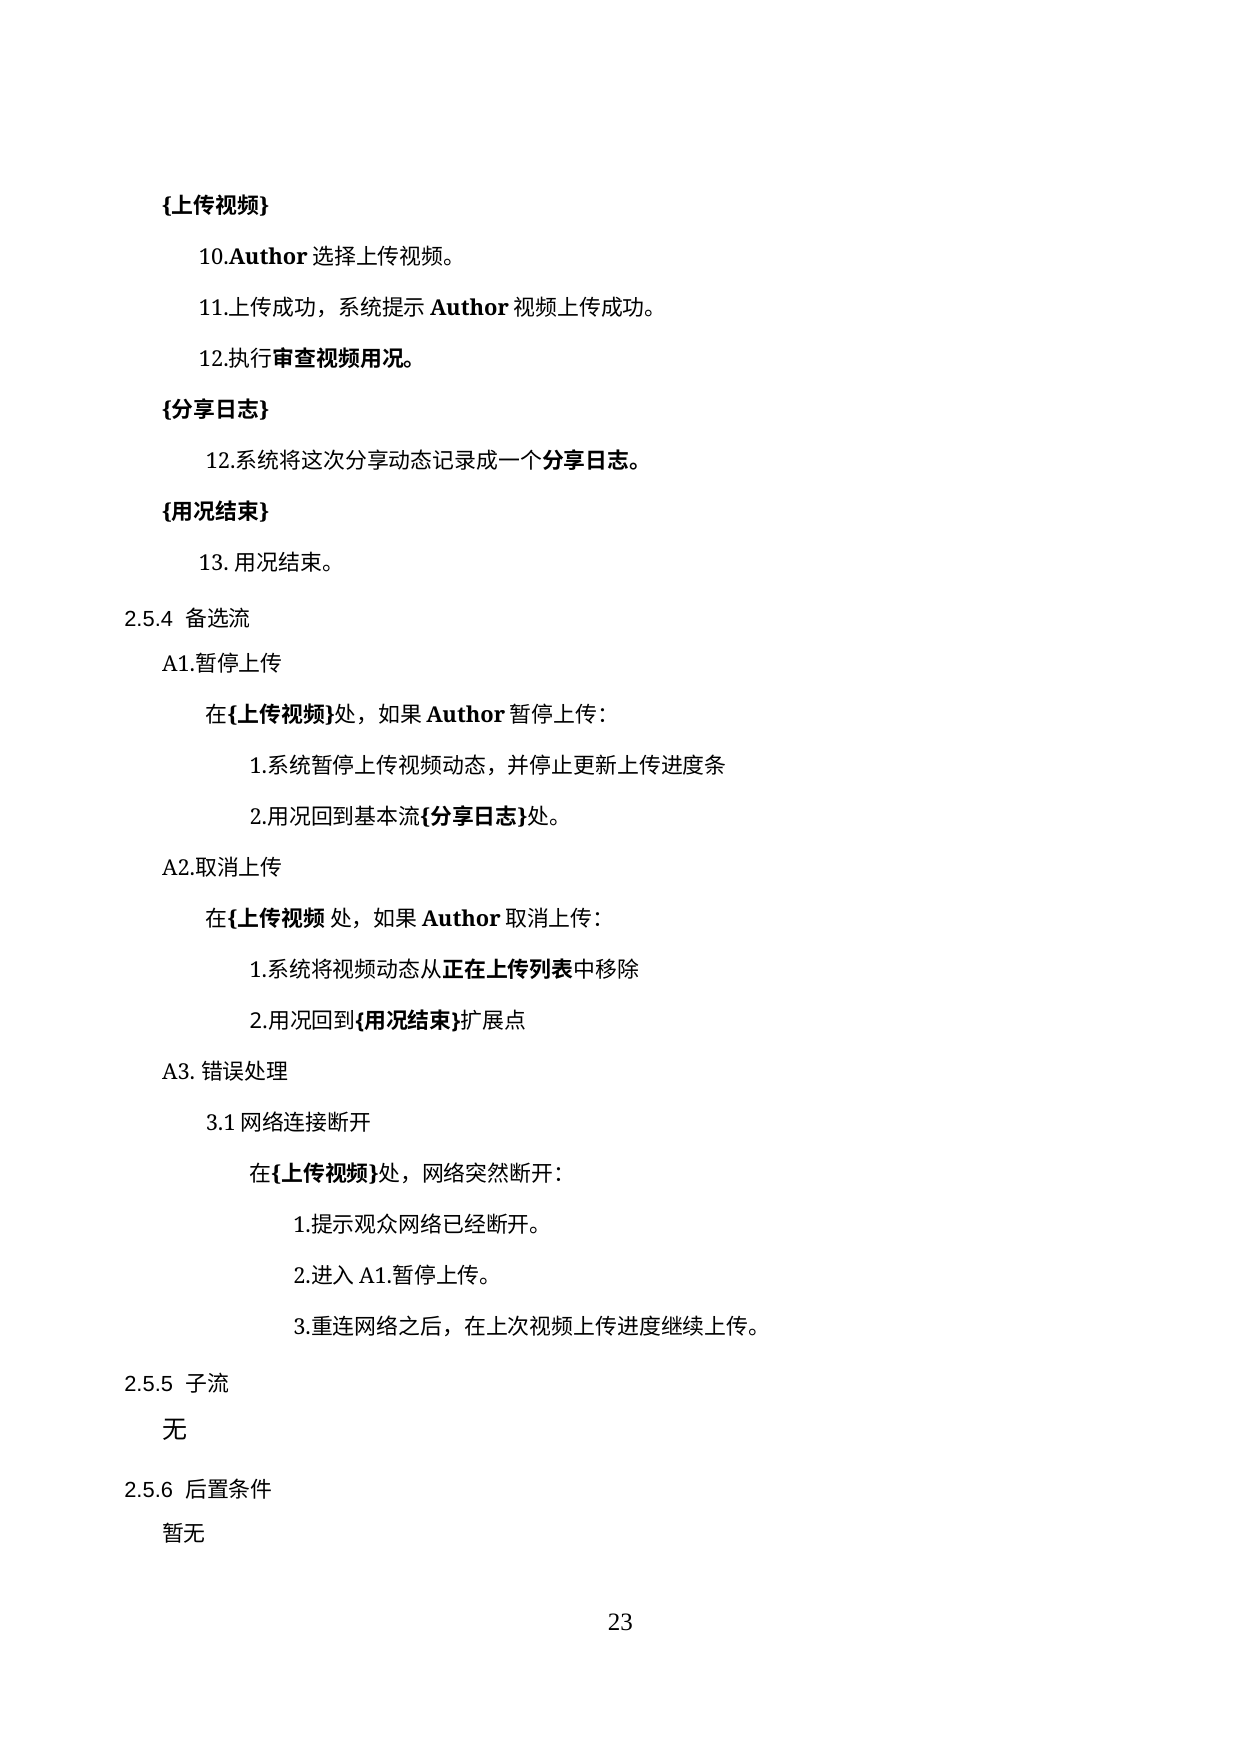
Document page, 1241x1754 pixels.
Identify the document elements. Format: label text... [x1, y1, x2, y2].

text 2.用况回到{用况结束}扩展点 [118, 1003, 1122, 1035]
text 3.1网络连接断开 [118, 1105, 1122, 1137]
subtitle 备选流 [118, 601, 1122, 633]
subtitle 子流 [118, 1366, 1122, 1397]
text 3.重连网络之后，在上次视频上传进度继续上传。 [118, 1309, 1122, 1341]
text A2.取消上传 [118, 850, 1122, 882]
text 无 [118, 1410, 1122, 1446]
text {分享日志} [118, 392, 1122, 423]
text A3. 错误处理 [118, 1054, 1122, 1086]
list 12.执行审查视频用况。 [156, 341, 1122, 372]
subtitle 后置条件 [118, 1472, 1122, 1503]
text 12.系统将这次分享动态记录成一个分享日志。 [118, 443, 1122, 474]
text 在{上传视频}处，如果Author暂停上传： [118, 697, 1122, 728]
text 2.用况回到基本流{分享日志}处。 [118, 799, 1122, 831]
text 暂无 [118, 1516, 1122, 1548]
list 13. 用况结束。 [156, 545, 1122, 577]
list 11.上传成功，系统提示Author视频上传成功。 [156, 290, 1122, 321]
text 2.进入A1.暂停上传。 [118, 1258, 1122, 1290]
text A1.暂停上传 [118, 646, 1122, 677]
text {上传视频} [118, 188, 1122, 219]
text 1.提示观众网络已经断开。 [118, 1207, 1122, 1239]
text {用况结束} [118, 494, 1122, 526]
text 1.系统暂停上传视频动态，并停止更新上传进度条 [118, 748, 1122, 779]
list 10.Author选择上传视频。 [156, 239, 1122, 270]
text 在{上传视频}处，网络突然断开： [118, 1156, 1122, 1188]
text 1.系统将视频动态从正在上传列表中移除 [118, 952, 1122, 984]
text 在{上传视频 处，如果Author取消上传： [118, 901, 1122, 933]
